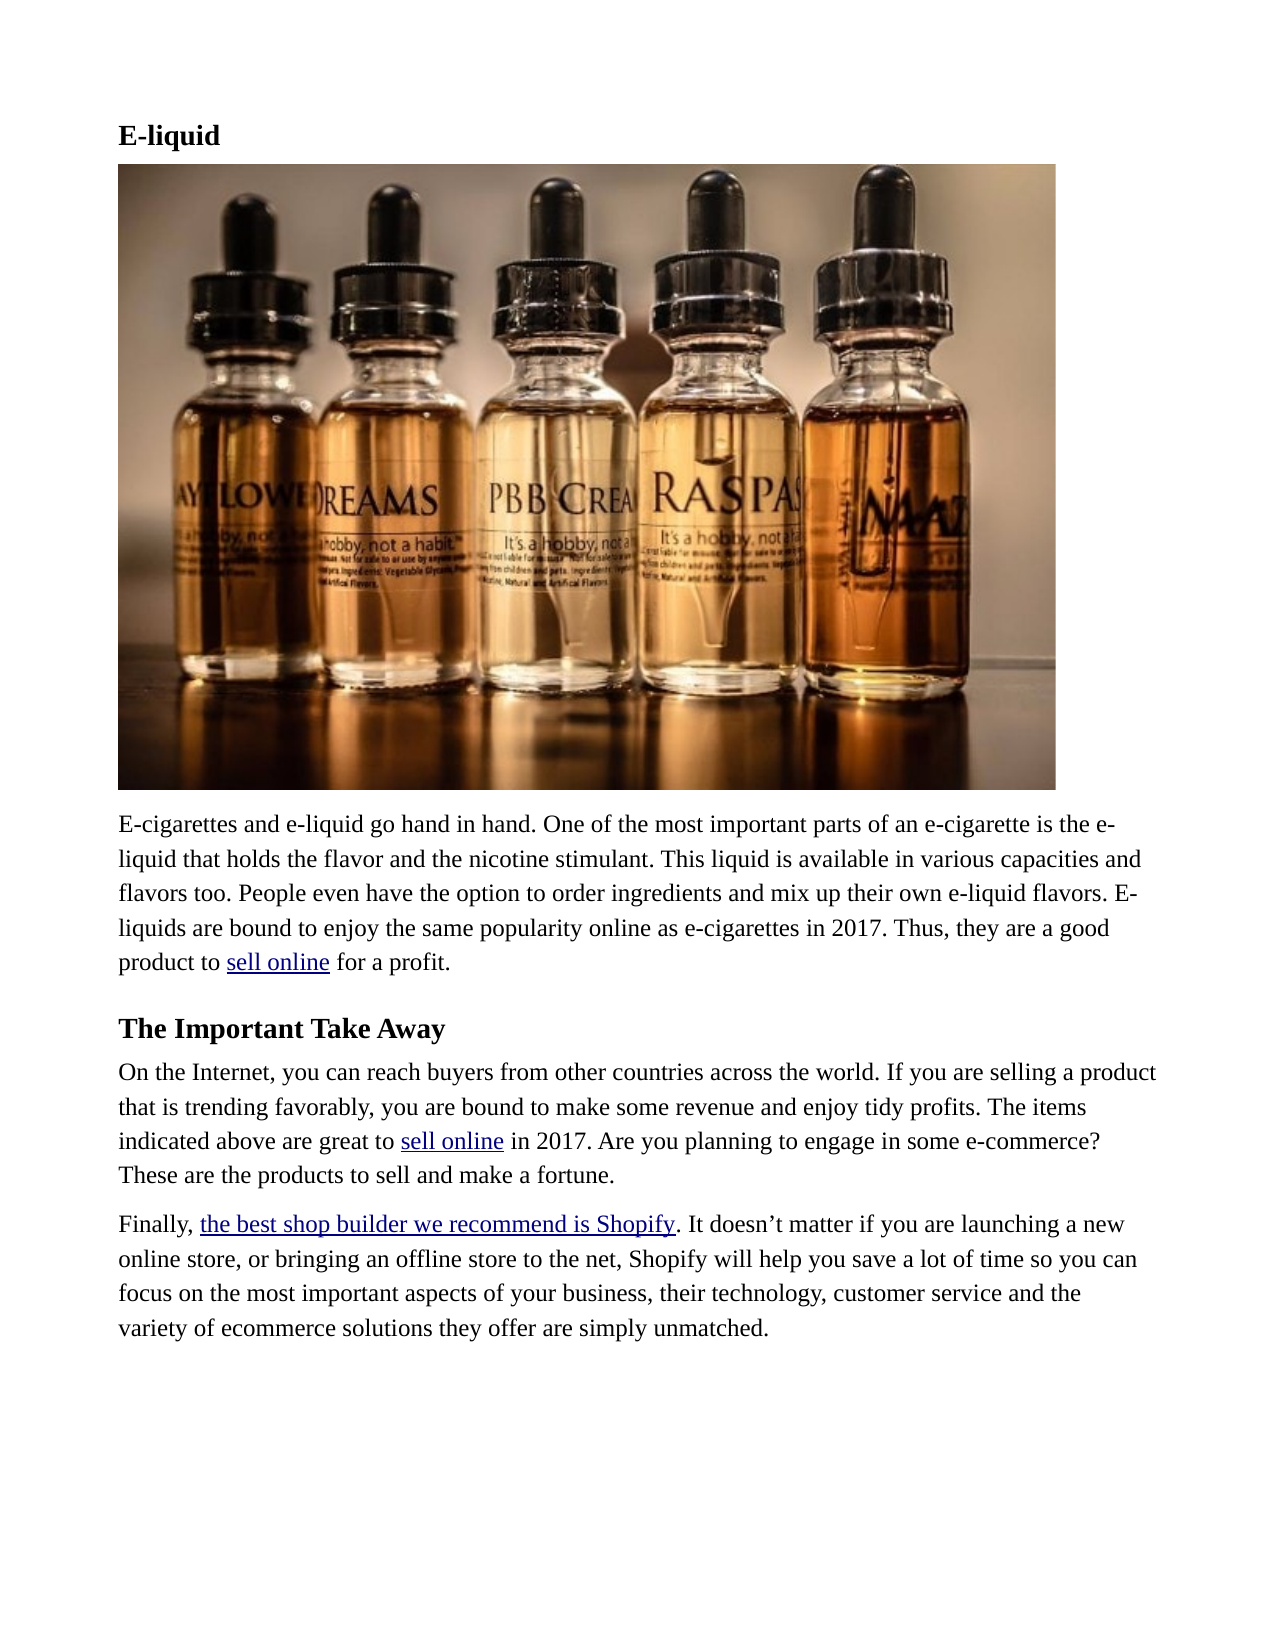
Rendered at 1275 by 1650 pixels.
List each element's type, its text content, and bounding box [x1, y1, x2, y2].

subtitle E-liquid [118, 118, 1157, 152]
subtitle The Important Take Away [118, 1011, 1157, 1044]
text E-cigarettes and e-liquid go hand in hand. One of the most important parts of an e-cigarette is the e-liquid that holds the flavor and the nicotine stimulant. This liquid is available in various capacities and flavors too. People even have the option to order ingredients and mix up their own e-liquid flavors. E-liquids are bound to enjoy the same popularity online as e-cigarettes in 2017. Thus, they are a good product to sell online for a profit. [118, 809, 1157, 976]
text On the Internet, you can reach buyers from other countries across the world. If you are selling a product that is trending favorably, you are bound to make some revenue and enjoy tidy profits. The items indicated above are great to sell online in 2017. Are you planning to engage in some e-commerce? These are the products to sell and make a fortune. [118, 1057, 1157, 1189]
picture [118, 164, 1056, 790]
text Finally, the best shop builder we recommend is Shopify. It doesn’t matter if you are launching a new online store, or bringing an offline store to the net, Shopify will help you save a lot of time so you can focus on the most important aspects of your business, their technology, customer service and the variety of ecommerce solutions they offer are simply unmatched. [118, 1209, 1157, 1342]
